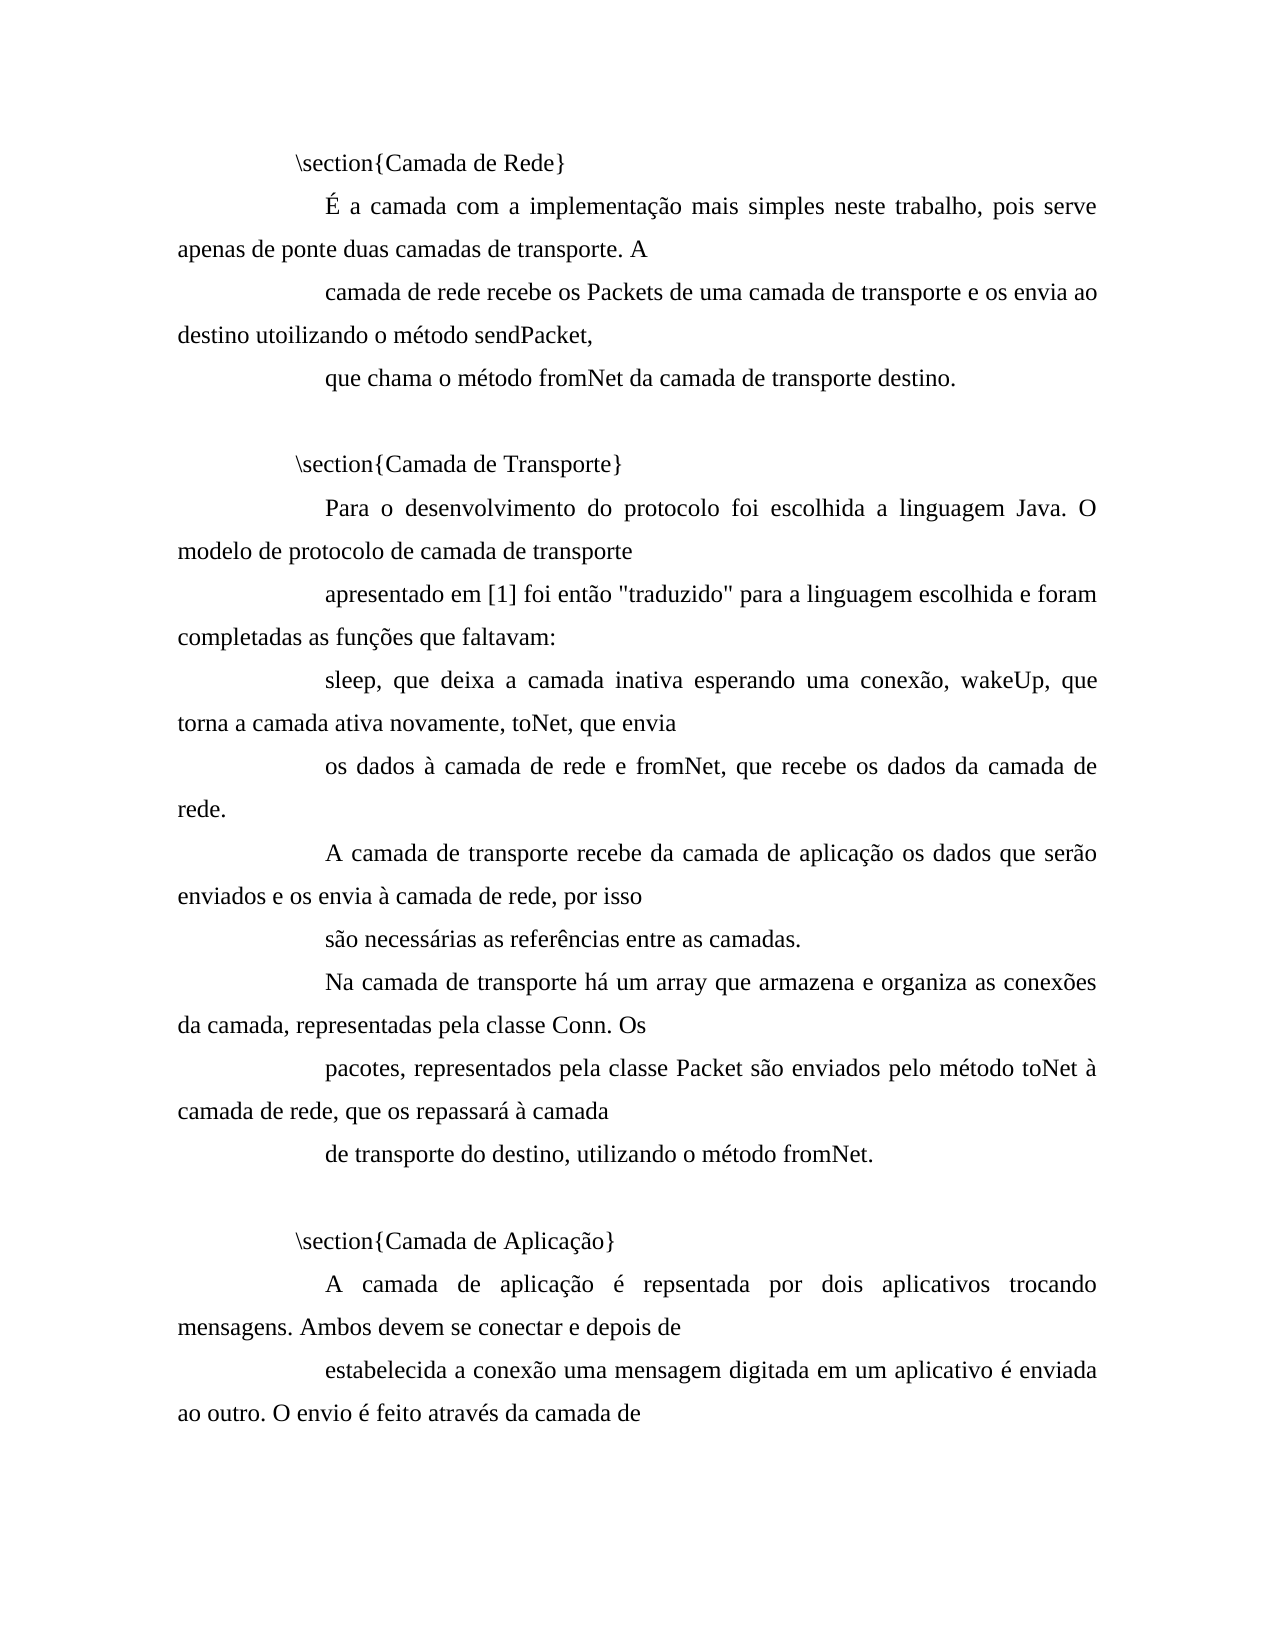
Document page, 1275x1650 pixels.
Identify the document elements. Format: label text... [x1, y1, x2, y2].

text \section{Camada de Rede} [177, 148, 1098, 176]
text os dados à camada de rede e fromNet, que recebe os dados da camada de rede. [177, 751, 1098, 823]
text de transporte do destino, utilizando o método fromNet. [177, 1139, 1098, 1168]
text sleep, que deixa a camada inativa esperando uma conexão, wakeUp, que torna a camada ativa novamente, toNet, que envia [177, 665, 1098, 737]
text \section{Camada de Transporte} [177, 449, 1098, 478]
text pacotes, representados pela classe Packet são enviados pelo método toNet à camada de rede, que os repassará à camada [177, 1053, 1098, 1125]
text É a camada com a implementação mais simples neste trabalho, pois serve apenas de ponte duas camadas de transporte. A [177, 191, 1098, 263]
text Para o desenvolvimento do protocolo foi escolhida a linguagem Java. O modelo de protocolo de camada de transporte [177, 493, 1098, 564]
text Na camada de transporte há um array que armazena e organiza as conexões da camada, representadas pela classe Conn. Os [177, 967, 1098, 1039]
text A camada de aplicação é repsentada por dois aplicativos trocando mensagens. Ambos devem se conectar e depois de [177, 1269, 1098, 1341]
text A camada de transporte recebe da camada de aplicação os dados que serão enviados e os envia à camada de rede, por isso [177, 838, 1098, 909]
text estabelecida a conexão uma mensagem digitada em um aplicativo é enviada ao outro. O envio é feito através da camada de [177, 1355, 1098, 1427]
text são necessárias as referências entre as camadas. [177, 924, 1098, 953]
text apresentado em [1] foi então "traduzido" para a linguagem escolhida e foram completadas as funções que faltavam: [177, 579, 1098, 651]
text que chama o método fromNet da camada de transporte destino. [177, 363, 1098, 392]
text camada de rede recebe os Packets de uma camada de transporte e os envia ao destino utoilizando o método sendPacket, [177, 277, 1098, 349]
text \section{Camada de Aplicação} [177, 1226, 1098, 1254]
